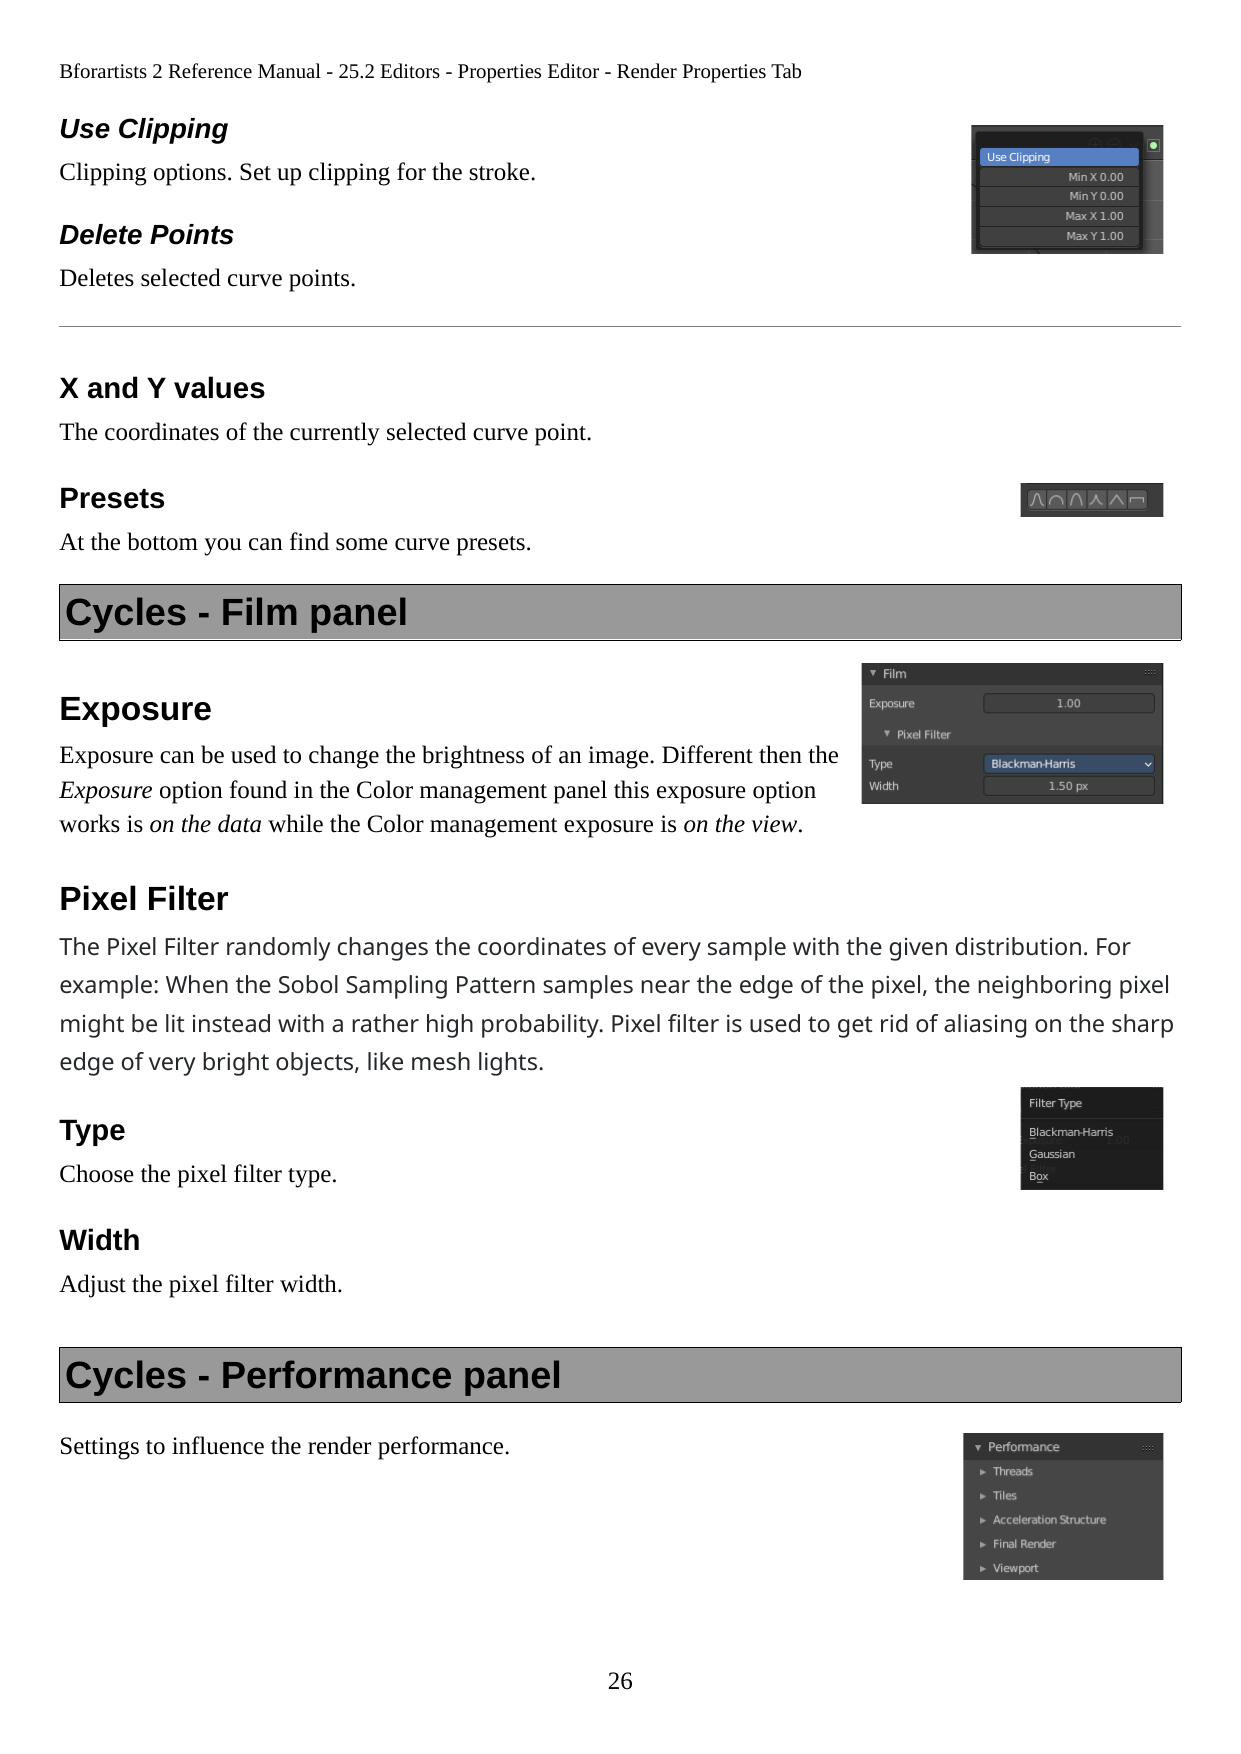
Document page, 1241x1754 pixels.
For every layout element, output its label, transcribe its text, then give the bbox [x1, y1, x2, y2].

text The Pixel Filter randomly changes the coordinates of every sample with the given distribution. For example: When the Sobol Sampling Pattern samples near the edge of the pixel, the neighboring pixel might be lit instead with a rather high probability. Pixel filter is used to get rid of aliasing on the sharp edge of very bright objects, like mesh lights. [59, 930, 1181, 1077]
subtitle Width [59, 1223, 1181, 1257]
text At the bottom you can find some curve presets. [59, 527, 1181, 556]
subtitle Type [59, 1113, 1020, 1147]
table_header Cycles - Film panel [60, 585, 1181, 639]
text Choose the pixel filter type. [59, 1159, 1020, 1188]
subtitle Exposure [59, 689, 861, 728]
subtitle Pixel Filter [59, 879, 1181, 918]
subtitle Use Clipping [59, 113, 1181, 144]
subtitle [1164, 218, 1181, 250]
subtitle [1164, 1113, 1181, 1147]
subtitle X and Y values [59, 371, 1181, 404]
text Exposure can be used to change the brightness of an image. Different then the Exposure option found in the Color management panel this exposure option works is on the data while the Color management exposure is on the view. [59, 740, 1181, 838]
picture [1020, 483, 1164, 517]
text Clipping options. Set up clipping for the stroke. [59, 157, 971, 186]
table_header Cycles - Performance panel [60, 1348, 1181, 1402]
picture [1020, 1087, 1164, 1190]
text Settings to influence the render performance. [59, 1431, 1181, 1460]
picture [963, 1433, 1164, 1580]
text The coordinates of the currently selected curve point. [59, 417, 1181, 446]
subtitle Presets [59, 481, 1181, 514]
text Deletes selected curve points. [59, 263, 1181, 292]
text Adjust the pixel filter width. [59, 1269, 1181, 1298]
picture [861, 663, 1164, 804]
subtitle [1164, 689, 1181, 728]
subtitle Delete Points [59, 218, 971, 250]
picture [971, 125, 1164, 254]
